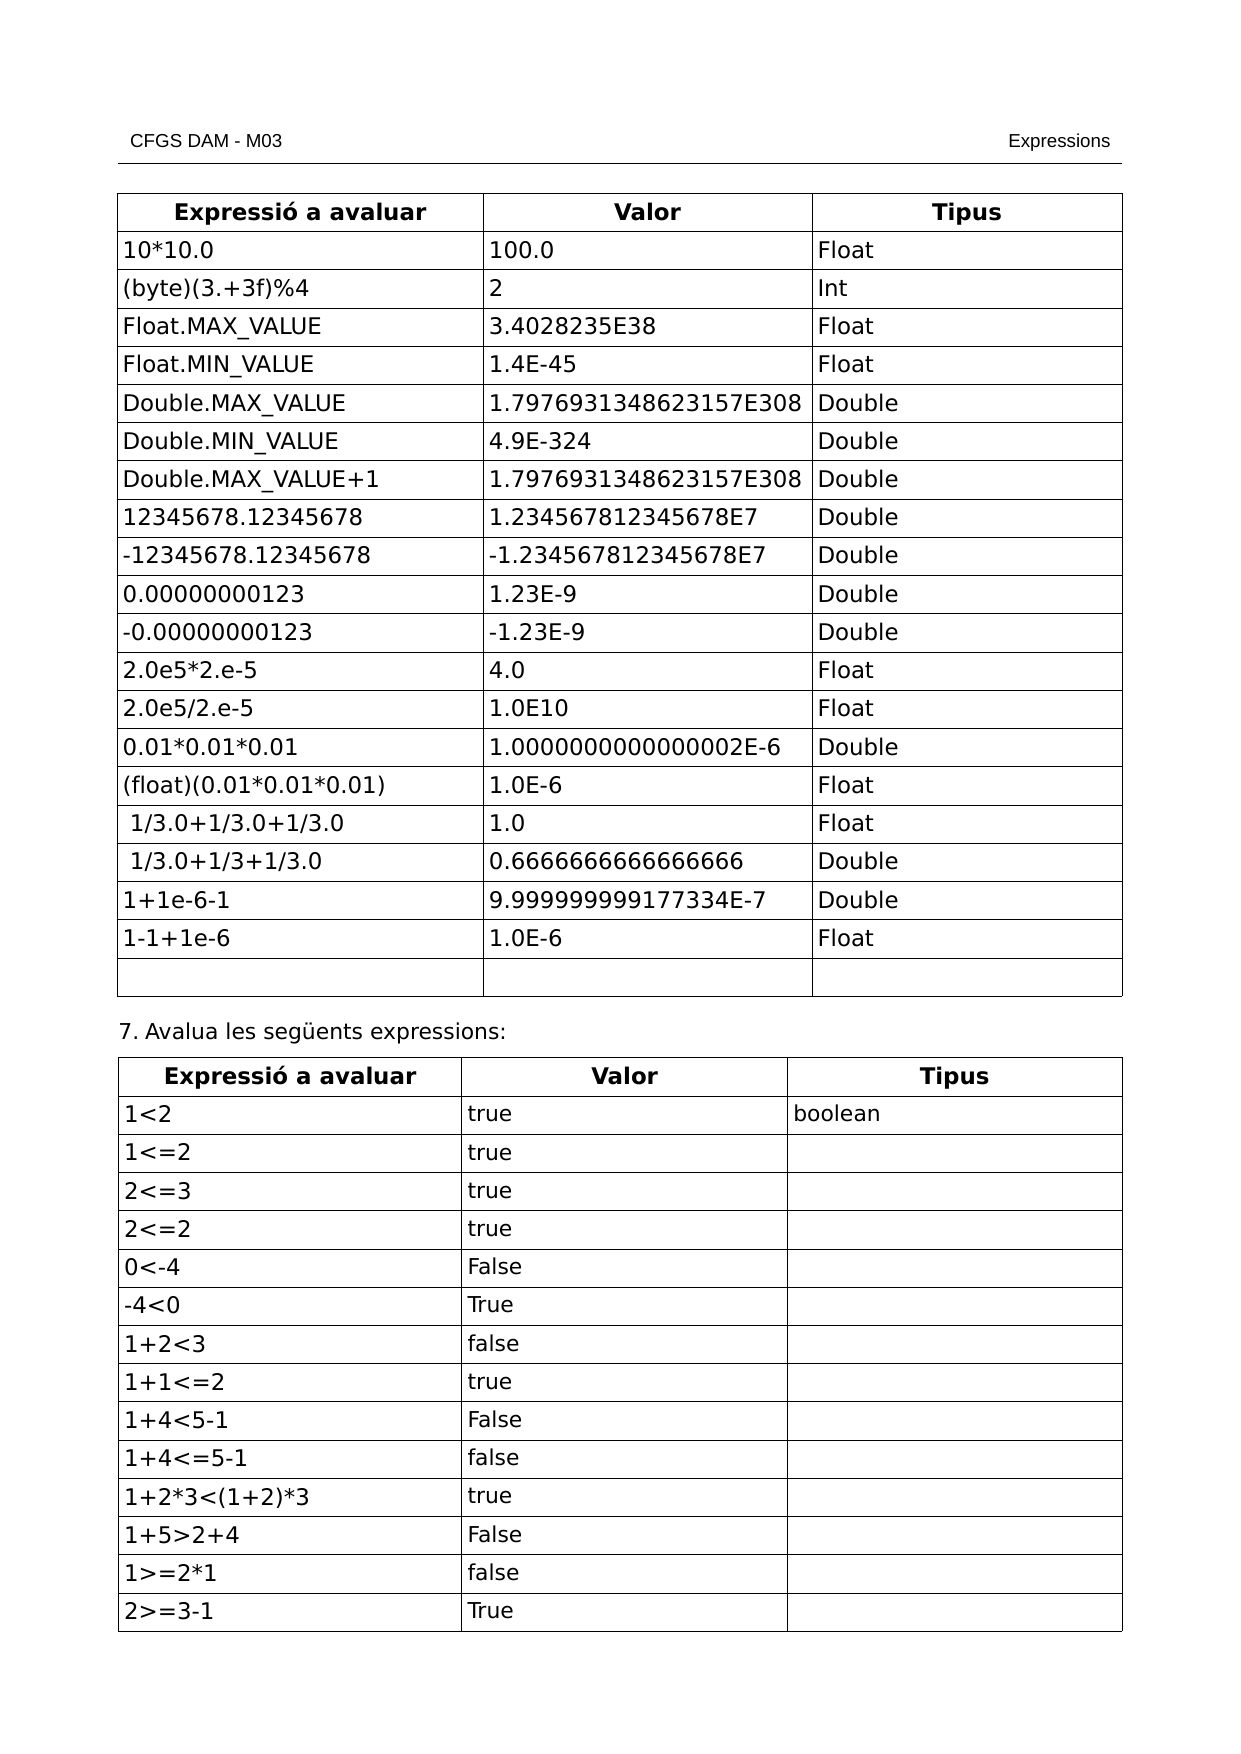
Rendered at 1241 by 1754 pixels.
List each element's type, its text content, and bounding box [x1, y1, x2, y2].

table_cell (float)(0.01*0.01*0.01) [118, 767, 483, 804]
table_cell [788, 1479, 1122, 1516]
table_cell True [462, 1288, 787, 1325]
table_cell Double [813, 538, 1122, 575]
table_cell 0.01*0.01*0.01 [118, 729, 483, 766]
table_cell 1/3.0+1/3+1/3.0 [118, 844, 483, 881]
table_cell 9.999999999177334E-7 [484, 882, 812, 919]
table_cell -1.234567812345678E7 [484, 538, 812, 575]
table_cell False [462, 1402, 787, 1439]
table_cell 4.0 [484, 653, 812, 690]
table_cell 2.0e5*2.e-5 [118, 653, 483, 690]
table_cell False [462, 1250, 787, 1287]
table_header Valor [484, 194, 812, 231]
table_cell 2.0e5/2.e-5 [118, 691, 483, 728]
table_cell Float [813, 767, 1122, 804]
table_cell Float [813, 920, 1122, 957]
table_cell Float.MAX_VALUE [118, 309, 483, 346]
table_cell 12345678.12345678 [118, 500, 483, 537]
table_cell false [462, 1441, 787, 1478]
table_cell [788, 1441, 1122, 1478]
table_cell 1.0000000000000002E-6 [484, 729, 812, 766]
table_cell Float [813, 347, 1122, 384]
table_cell Float [813, 309, 1122, 346]
table_cell [788, 1517, 1122, 1554]
table_cell [118, 959, 483, 996]
table_cell 1.7976931348623157E308 [484, 385, 812, 422]
table_cell [813, 959, 1122, 996]
table_cell (byte)(3.+3f)%4 [118, 270, 483, 307]
table_cell true [462, 1364, 787, 1401]
table_cell Double [813, 844, 1122, 881]
table_cell 0.00000000123 [118, 576, 483, 613]
table_cell Double.MAX_VALUE [118, 385, 483, 422]
table_cell [788, 1135, 1122, 1172]
table_cell false [462, 1555, 787, 1592]
table_cell Double [813, 385, 1122, 422]
table_cell 1-1+1e-6 [118, 920, 483, 957]
table_cell Float [813, 653, 1122, 690]
list Avalua les següents expressions: [118, 1019, 1122, 1045]
table_cell 2<=2 [119, 1211, 461, 1248]
table_cell -0.00000000123 [118, 614, 483, 652]
table_cell true [462, 1097, 787, 1134]
table_cell Double [813, 423, 1122, 460]
table_cell Double [813, 500, 1122, 537]
table_cell [788, 1326, 1122, 1363]
table_cell Float [813, 806, 1122, 843]
table_cell Double.MAX_VALUE+1 [118, 461, 483, 499]
table_cell 1+4<5-1 [119, 1402, 461, 1439]
table_cell 4.9E-324 [484, 423, 812, 460]
table_cell Int [813, 270, 1122, 307]
table_cell Double [813, 882, 1122, 919]
table_cell Float [813, 691, 1122, 728]
table_cell 1+2<3 [119, 1326, 461, 1363]
table_cell 100.0 [484, 232, 812, 269]
table_cell 1+1<=2 [119, 1364, 461, 1401]
table_cell 1<=2 [119, 1135, 461, 1172]
table_cell 2>=3-1 [119, 1594, 461, 1631]
table_cell Double [813, 576, 1122, 613]
table_cell Double [813, 614, 1122, 652]
table_cell 1>=2*1 [119, 1555, 461, 1592]
table_cell false [462, 1326, 787, 1363]
table_header Expressió a avaluar [119, 1058, 461, 1096]
table_cell 1+4<=5-1 [119, 1441, 461, 1478]
table_cell true [462, 1135, 787, 1172]
table_cell [788, 1364, 1122, 1401]
table_cell [788, 1555, 1122, 1592]
table_cell 10*10.0 [118, 232, 483, 269]
table_cell [788, 1288, 1122, 1325]
table_header Expressió a avaluar [118, 194, 483, 231]
table_header Tipus [788, 1058, 1122, 1096]
table_cell true [462, 1211, 787, 1248]
table_cell 1+1e-6-1 [118, 882, 483, 919]
table_cell true [462, 1173, 787, 1210]
table_cell 1.7976931348623157E308 [484, 461, 812, 499]
table_cell 0.6666666666666666 [484, 844, 812, 881]
table_cell 1.0E10 [484, 691, 812, 728]
table_cell -12345678.12345678 [118, 538, 483, 575]
table_cell 1.0E-6 [484, 767, 812, 804]
table_cell 1+2*3<(1+2)*3 [119, 1479, 461, 1516]
table_header Tipus [813, 194, 1122, 231]
table_cell -1.23E-9 [484, 614, 812, 652]
table_cell 1.4E-45 [484, 347, 812, 384]
table_cell 2<=3 [119, 1173, 461, 1210]
table_cell 1+5>2+4 [119, 1517, 461, 1554]
table_cell [484, 959, 812, 996]
table_cell 1.23E-9 [484, 576, 812, 613]
table_cell [788, 1211, 1122, 1248]
table_cell -4<0 [119, 1288, 461, 1325]
table_cell 3.4028235E38 [484, 309, 812, 346]
table_cell 2 [484, 270, 812, 307]
table_cell [788, 1594, 1122, 1631]
table_cell 1<2 [119, 1097, 461, 1134]
table_cell Float [813, 232, 1122, 269]
table_cell boolean [788, 1097, 1122, 1134]
table_cell Double [813, 729, 1122, 766]
table_cell True [462, 1594, 787, 1631]
table_cell Double [813, 461, 1122, 499]
table_cell 1.0 [484, 806, 812, 843]
table_cell Float.MIN_VALUE [118, 347, 483, 384]
table_header Valor [462, 1058, 787, 1096]
table_cell 1.234567812345678E7 [484, 500, 812, 537]
table_cell Double.MIN_VALUE [118, 423, 483, 460]
table_cell 0<-4 [119, 1250, 461, 1287]
table_cell [788, 1402, 1122, 1439]
table_cell [788, 1250, 1122, 1287]
table_cell 1.0E-6 [484, 920, 812, 957]
table_cell [788, 1173, 1122, 1210]
table_cell 1/3.0+1/3.0+1/3.0 [118, 806, 483, 843]
table_cell False [462, 1517, 787, 1554]
table_cell true [462, 1479, 787, 1516]
